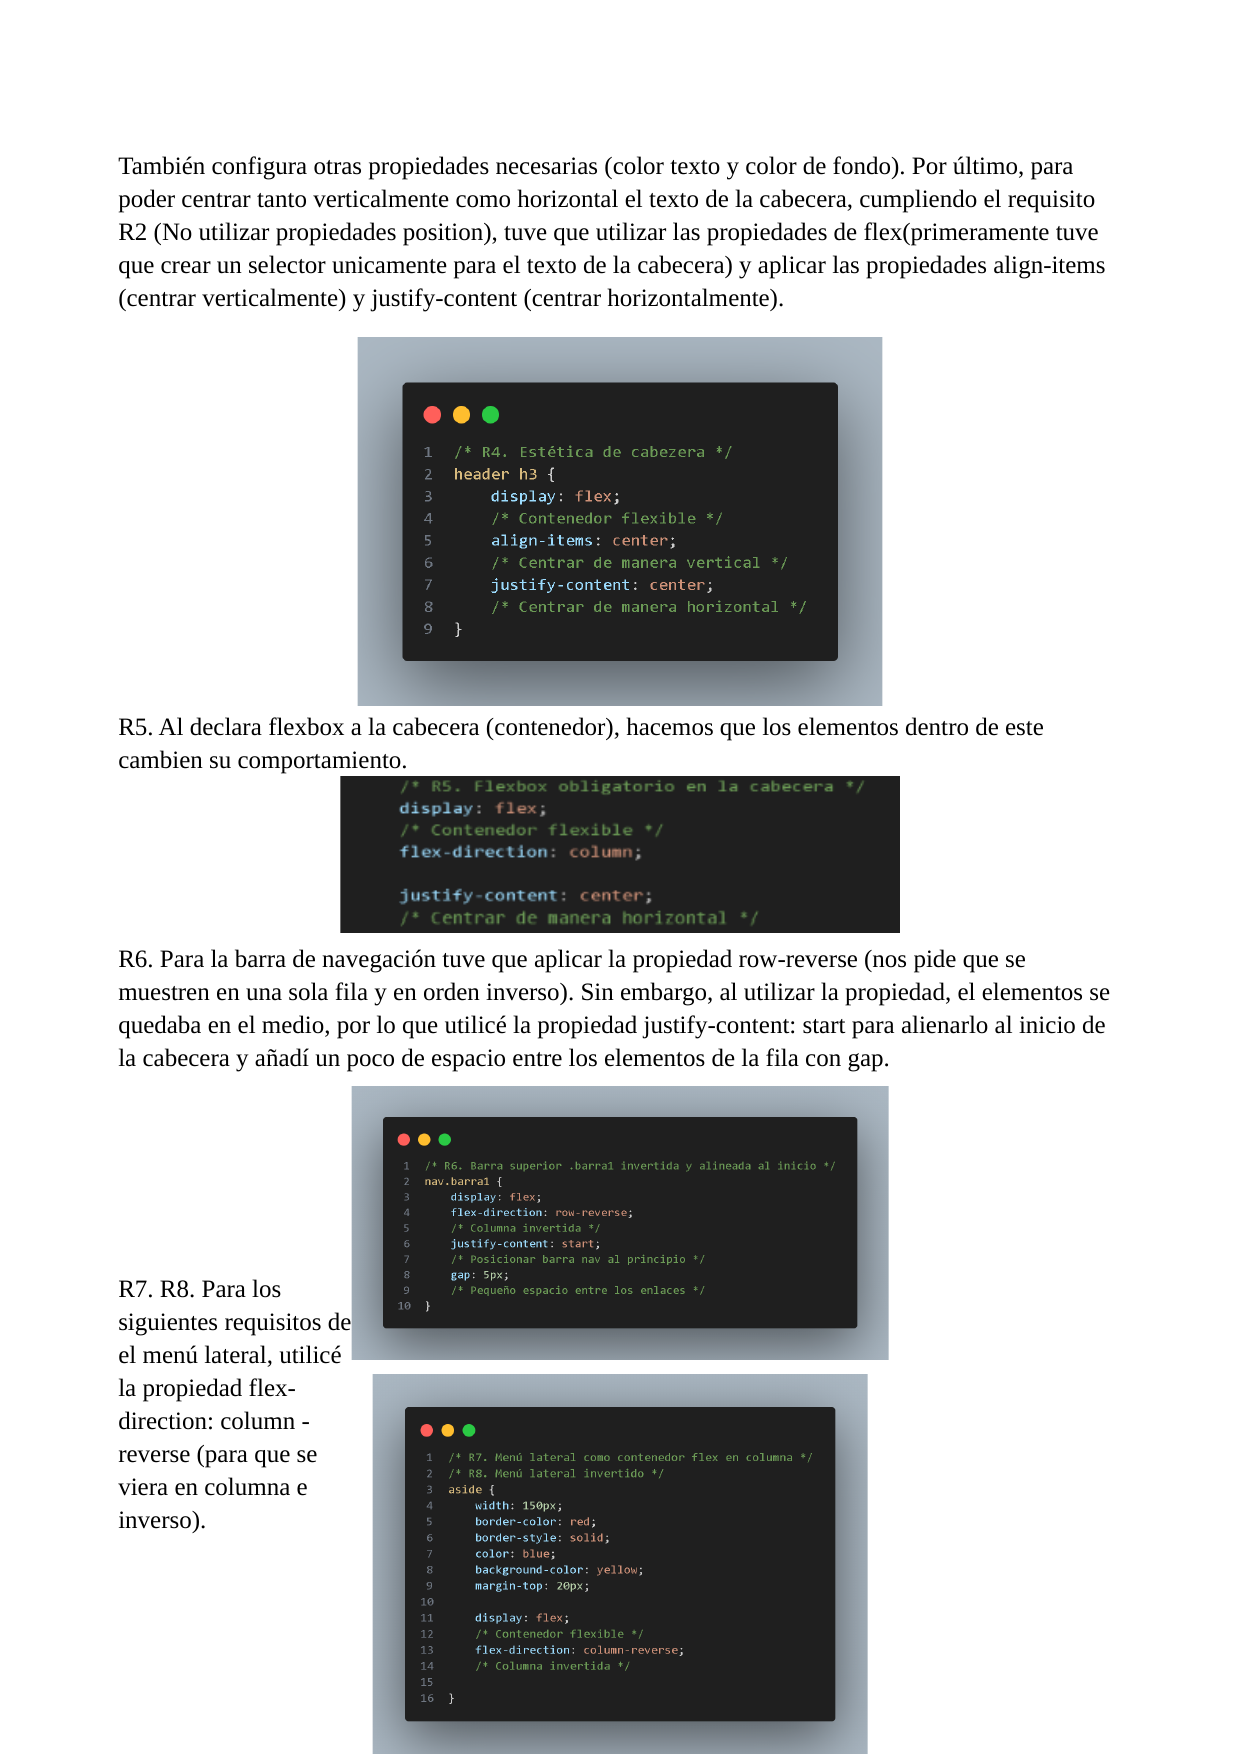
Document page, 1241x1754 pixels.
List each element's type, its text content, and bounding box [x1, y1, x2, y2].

text R5. Al declara flexbox a la cabecera (contenedor), hacemos que los elementos dentro de este cambien su comportamiento. [118, 712, 1122, 774]
picture [351, 1086, 889, 1360]
picture [357, 337, 883, 706]
text R7. R8. Para los siguientes requisitos de el menú lateral, utilicé la propiedad flex-direction: column -reverse (para que se viera en columna e inverso). [118, 1274, 1122, 1534]
picture [372, 1374, 868, 1754]
text R6. Para la barra de navegación tuve que aplicar la propiedad row-reverse (nos pide que se muestren en una sola fila y en orden inverso). Sin embargo, al utilizar la propiedad, el elementos se quedaba en el medio, por lo que utilicé la propiedad justify-content: start para alienarlo al inicio de la cabecera y añadí un poco de espacio entre los elementos de la fila con gap. [118, 944, 1122, 1071]
picture [340, 776, 900, 933]
text También configura otras propiedades necesarias (color texto y color de fondo). Por último, para poder centrar tanto verticalmente como horizontal el texto de la cabecera, cumpliendo el requisito R2 (No utilizar propiedades position), tuve que utilizar las propiedades de flex(primeramente tuve que crear un selector unicamente para el texto de la cabecera) y aplicar las propiedades align-items (centrar verticalmente) y justify-content (centrar horizontalmente). [118, 151, 1122, 312]
